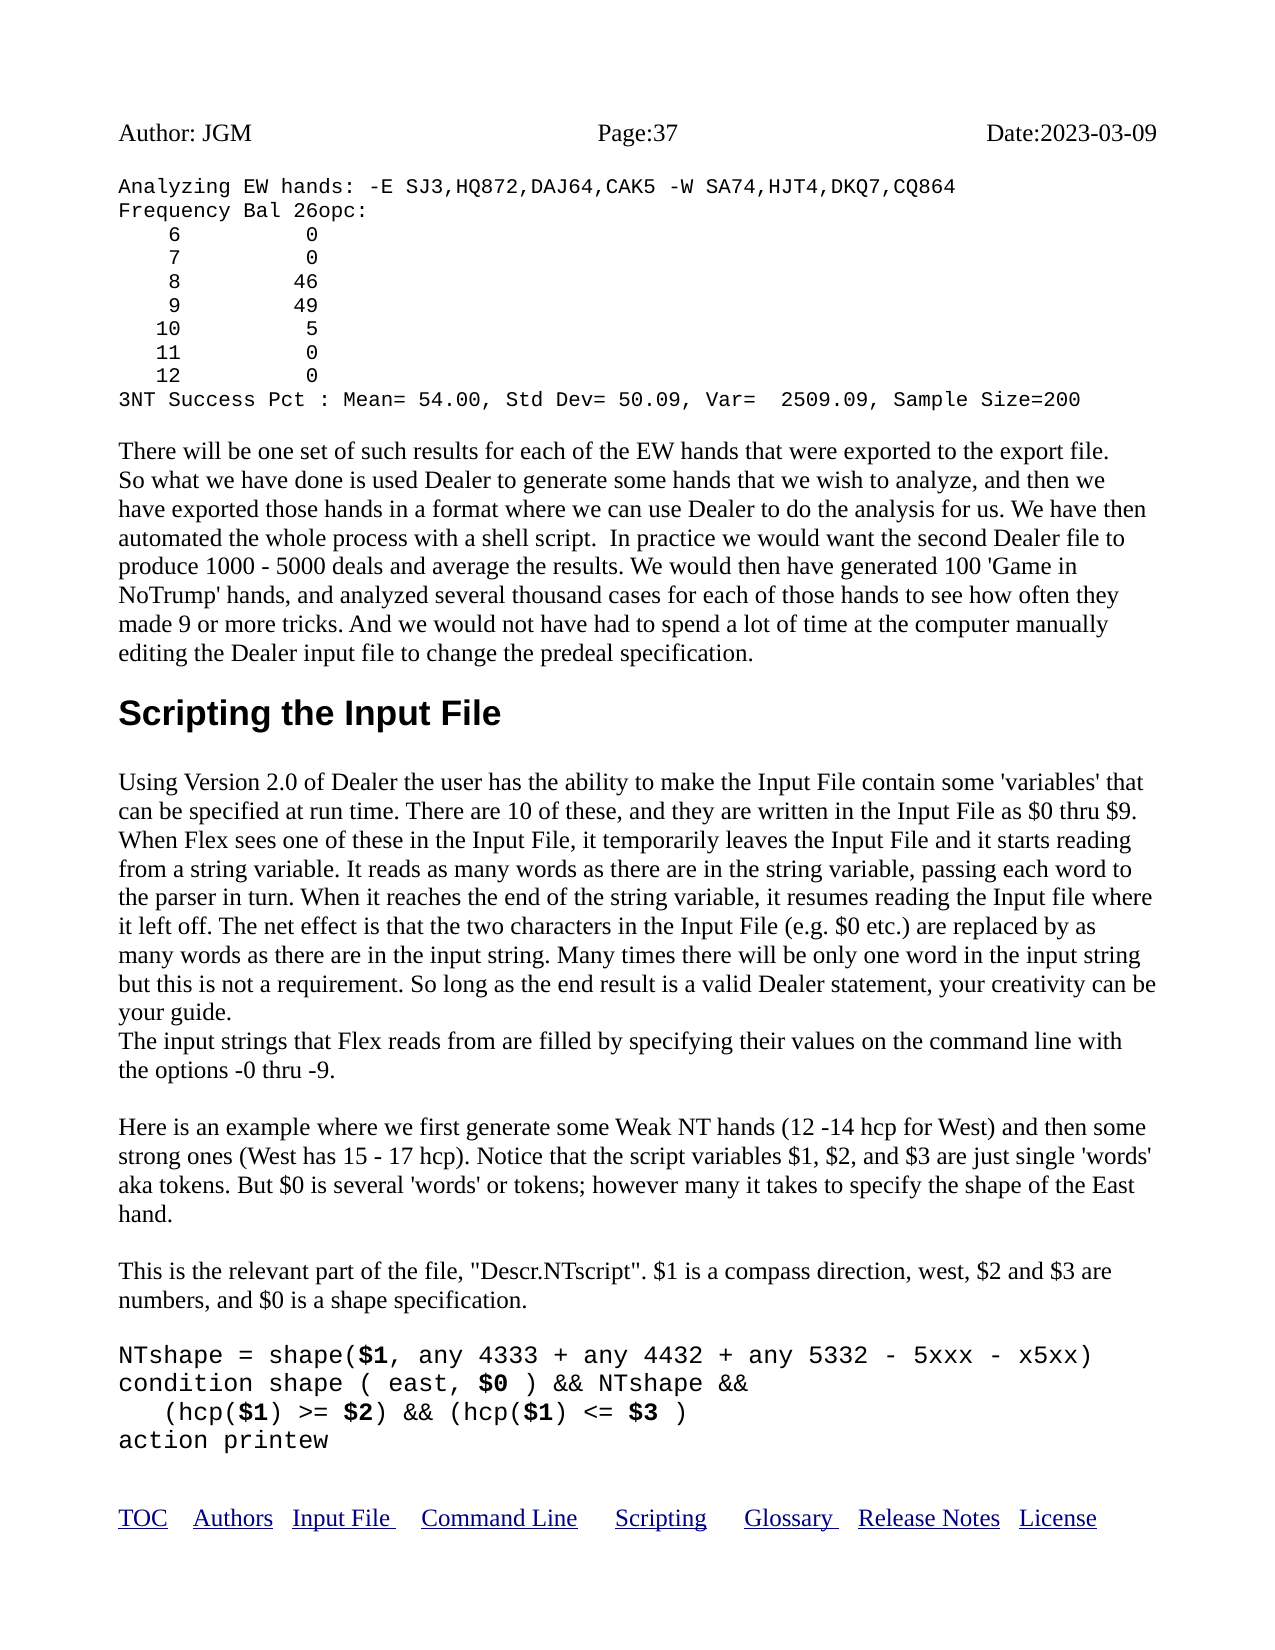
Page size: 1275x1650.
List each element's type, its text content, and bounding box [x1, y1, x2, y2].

text So what we have done is used Dealer to generate some hands that we wish to analyze, and then we have exported those hands in a format where we can use Dealer to do the analysis for us. We have then automated the whole process with a shell script. In practice we would want the second Dealer file to produce 1000 - 5000 deals and average the results. We would then have generated 100 'Game in NoTrump' hands, and analyzed several thousand cases for each of those hands to see how often they made 9 or more tricks. And we would not have had to spend a lot of time at the computer manually editing the Dealer input file to change the predeal specification. [118, 465, 1157, 666]
text 7 0 [118, 247, 1157, 271]
text Using Version 2.0 of Dealer the user has the ability to make the Input File contain some 'variables' that can be specified at run time. There are 10 of these, and they are written in the Input File as $0 thru $9. When Flex sees one of these in the Input File, it temporarily leaves the Input File and it starts reading from a string variable. It reads as many words as there are in the string variable, passing each word to the parser in turn. When it reaches the end of the string variable, it resumes reading the Input file where it left off. The net effect is that the two characters in the Input File (e.g. $0 etc.) are replaced by as many words as there are in the input string. Many times there will be only one word in the input string but this is not a requirement. So long as the end result is a valid Dealer statement, your creativity can be your guide. [118, 767, 1157, 1026]
text This is the relevant part of the file, "Descr.NTscript". $1 is a compass direction, west, $2 and $3 are numbers, and $0 is a shape specification. [118, 1256, 1157, 1314]
text (hcp($1) >= $2) && (hcp($1) <= $3 ) [118, 1399, 1157, 1427]
text 6 0 [118, 224, 1157, 247]
text 9 49 [118, 294, 1157, 318]
text 3NT Success Pct : Mean= 54.00, Std Dev= 50.09, Var= 2509.09, Sample Size=200 [118, 389, 1157, 413]
subtitle Scripting the Input File [118, 692, 1157, 733]
text 11 0 [118, 342, 1157, 366]
text Analyzing EW hands: -E SJ3,HQ872,DAJ64,CAK5 -W SA74,HJT4,DKQ7,CQ864 [118, 176, 1157, 200]
text The input strings that Flex reads from are filled by specifying their values on the command line with the options -0 thru -9. [118, 1026, 1157, 1084]
text action printew [118, 1427, 1157, 1456]
text 12 0 [118, 366, 1157, 389]
text Frequency Bal 26opc: [118, 200, 1157, 224]
text 8 46 [118, 271, 1157, 294]
text 10 5 [118, 318, 1157, 342]
text Here is an example where we first generate some Weak NT hands (12 -14 hcp for West) and then some strong ones (West has 15 - 17 hcp). Notice that the script variables $1, $2, and $3 are just single 'words' aka tokens. But $0 is several 'words' or tokens; however many it takes to specify the shape of the East hand. [118, 1112, 1157, 1227]
text condition shape ( east, $0 ) && NTshape && [118, 1371, 1157, 1399]
text There will be one set of such results for each of the EW hands that were exported to the export file. [118, 436, 1157, 465]
text NTshape = shape($1, any 4333 + any 4432 + any 5332 - 5xxx - x5xx) [118, 1342, 1157, 1371]
